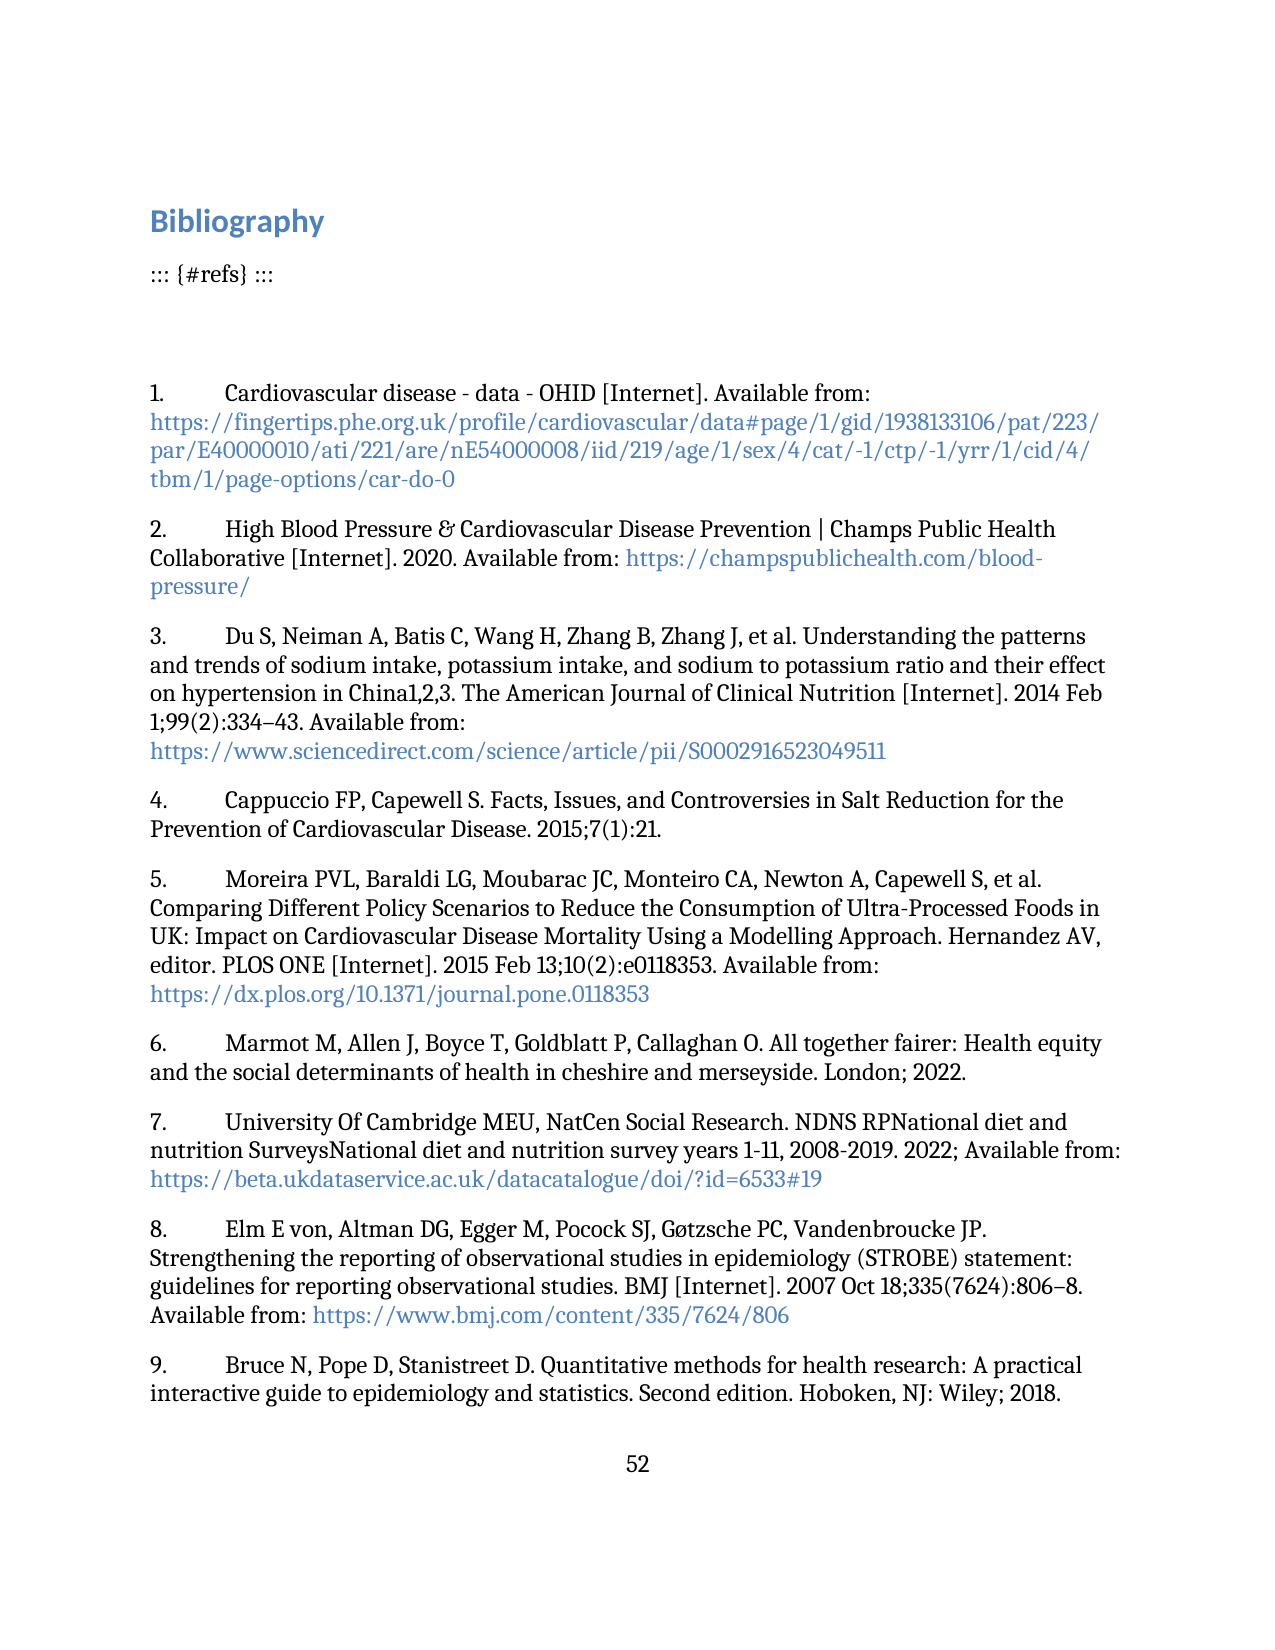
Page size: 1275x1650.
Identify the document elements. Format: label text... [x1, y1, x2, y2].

subtitle Bibliography [150, 200, 1125, 241]
text ::: {#refs} ::: [150, 259, 1125, 288]
text 3. Du S, Neiman A, Batis C, Wang H, Zhang B, Zhang J, et al. Understanding the patterns and trends of sodium intake, potassium intake, and sodium to potassium ratio and their effect on hypertension in China1,2,3. The American Journal of Clinical Nutrition [Internet]. 2014 Feb 1;99(2):334–43. Available from: https://www.sciencedirect.com/science/article/pii/S0002916523049511 [150, 622, 1125, 766]
text 8. Elm E von, Altman DG, Egger M, Pocock SJ, Gøtzsche PC, Vandenbroucke JP. Strengthening the reporting of observational studies in epidemiology (STROBE) statement: guidelines for reporting observational studies. BMJ [Internet]. 2007 Oct 18;335(7624):806–8. Available from: https://www.bmj.com/content/335/7624/806 [150, 1215, 1125, 1330]
text 5. Moreira PVL, Baraldi LG, Moubarac JC, Monteiro CA, Newton A, Capewell S, et al. Comparing Different Policy Scenarios to Reduce the Consumption of Ultra-Processed Foods in UK: Impact on Cardiovascular Disease Mortality Using a Modelling Approach. Hernandez AV, editor. PLOS ONE [Internet]. 2015 Feb 13;10(2):e0118353. Available from: https://dx.plos.org/10.1371/journal.pone.0118353 [150, 865, 1125, 1008]
text 2. High Blood Pressure & Cardiovascular Disease Prevention | Champs Public Health Collaborative [Internet]. 2020. Available from: https://champspublichealth.com/blood-pressure/ [150, 515, 1125, 601]
text 1. Cardiovascular disease - data - OHID [Internet]. Available from: https://fingertips.phe.org.uk/profile/cardiovascular/data#page/1/gid/1938133106/pat/223/par/E40000010/ati/221/are/nE54000008/iid/219/age/1/sex/4/cat/-1/ctp/-1/yrr/1/cid/4/tbm/1/page-options/car-do-0 [150, 379, 1125, 494]
text 4. Cappuccio FP, Capewell S. Facts, Issues, and Controversies in Salt Reduction for the Prevention of Cardiovascular Disease. 2015;7(1):21. [150, 786, 1125, 844]
text 9. Bruce N, Pope D, Stanistreet D. Quantitative methods for health research: A practical interactive guide to epidemiology and statistics. Second edition. Hoboken, NJ: Wiley; 2018. [150, 1351, 1125, 1408]
text 7. University Of Cambridge MEU, NatCen Social Research. NDNS RPNational diet and nutrition SurveysNational diet and nutrition survey years 1-11, 2008-2019. 2022; Available from: https://beta.ukdataservice.ac.uk/datacatalogue/doi/?id=6533#19 [150, 1108, 1125, 1194]
text 6. Marmot M, Allen J, Boyce T, Goldblatt P, Callaghan O. All together fairer: Health equity and the social determinants of health in cheshire and merseyside. London; 2022. [150, 1029, 1125, 1087]
